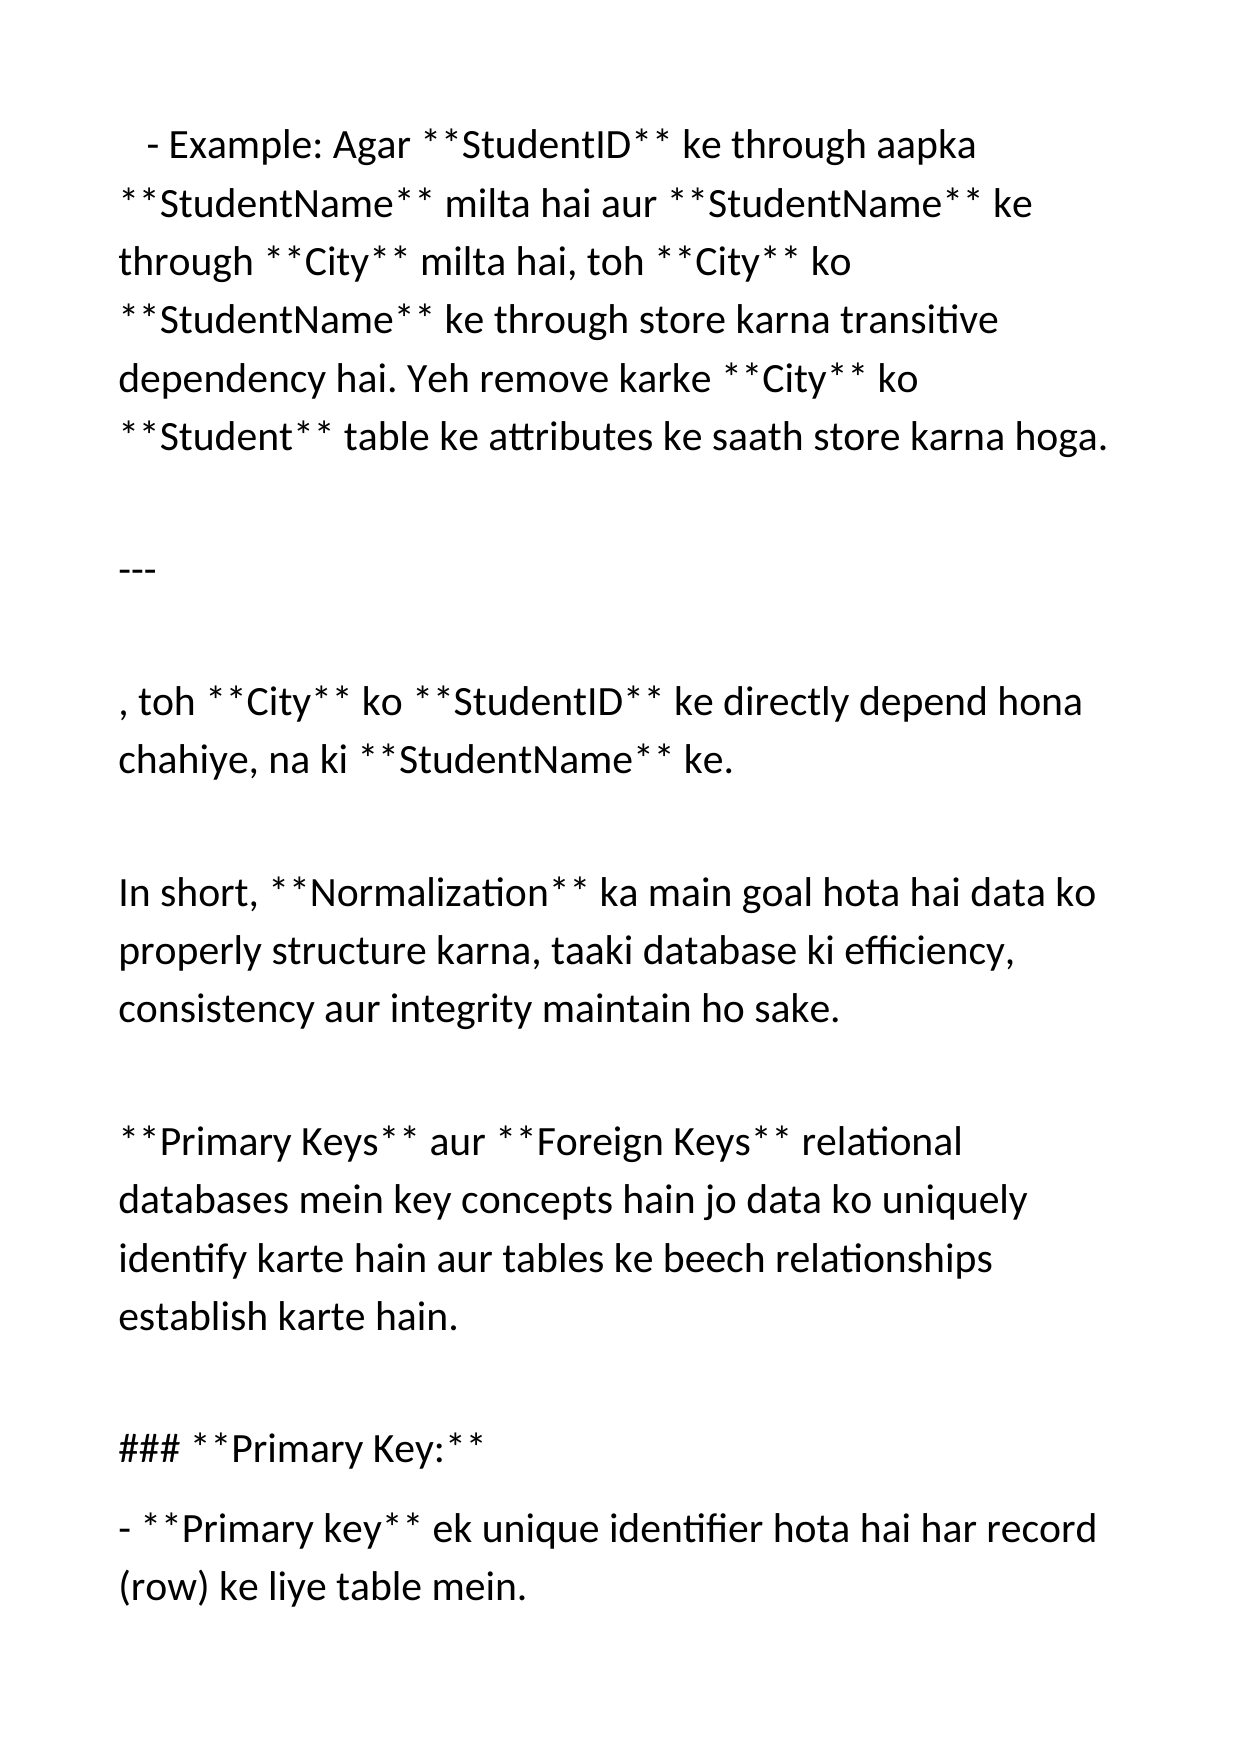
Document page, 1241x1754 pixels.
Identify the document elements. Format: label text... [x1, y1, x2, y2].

text ### **Primary Key:** [118, 1422, 1122, 1473]
text , toh **City** ko **StudentID** ke directly depend hona chahiye, na ki **StudentName** ke. [118, 675, 1122, 784]
text **Primary Keys** aur **Foreign Keys** relational databases mein key concepts hain jo data ko uniquely identify karte hain aur tables ke beech relationships establish karte hain. [118, 1115, 1122, 1341]
text --- [118, 543, 1122, 593]
text - **Primary key** ek unique identifier hota hai har record (row) ke liye table mein. [118, 1502, 1122, 1611]
text - Example: Agar **StudentID** ke through aapka **StudentName** milta hai aur **StudentName** ke through **City** milta hai, toh **City** ko **StudentName** ke through store karna transitive dependency hai. Yeh remove karke **City** ko **Student** table ke attributes ke saath store karna hoga. [118, 118, 1122, 461]
text In short, **Normalization** ka main goal hota hai data ko properly structure karna, taaki database ki efficiency, consistency aur integrity maintain ho sake. [118, 866, 1122, 1033]
